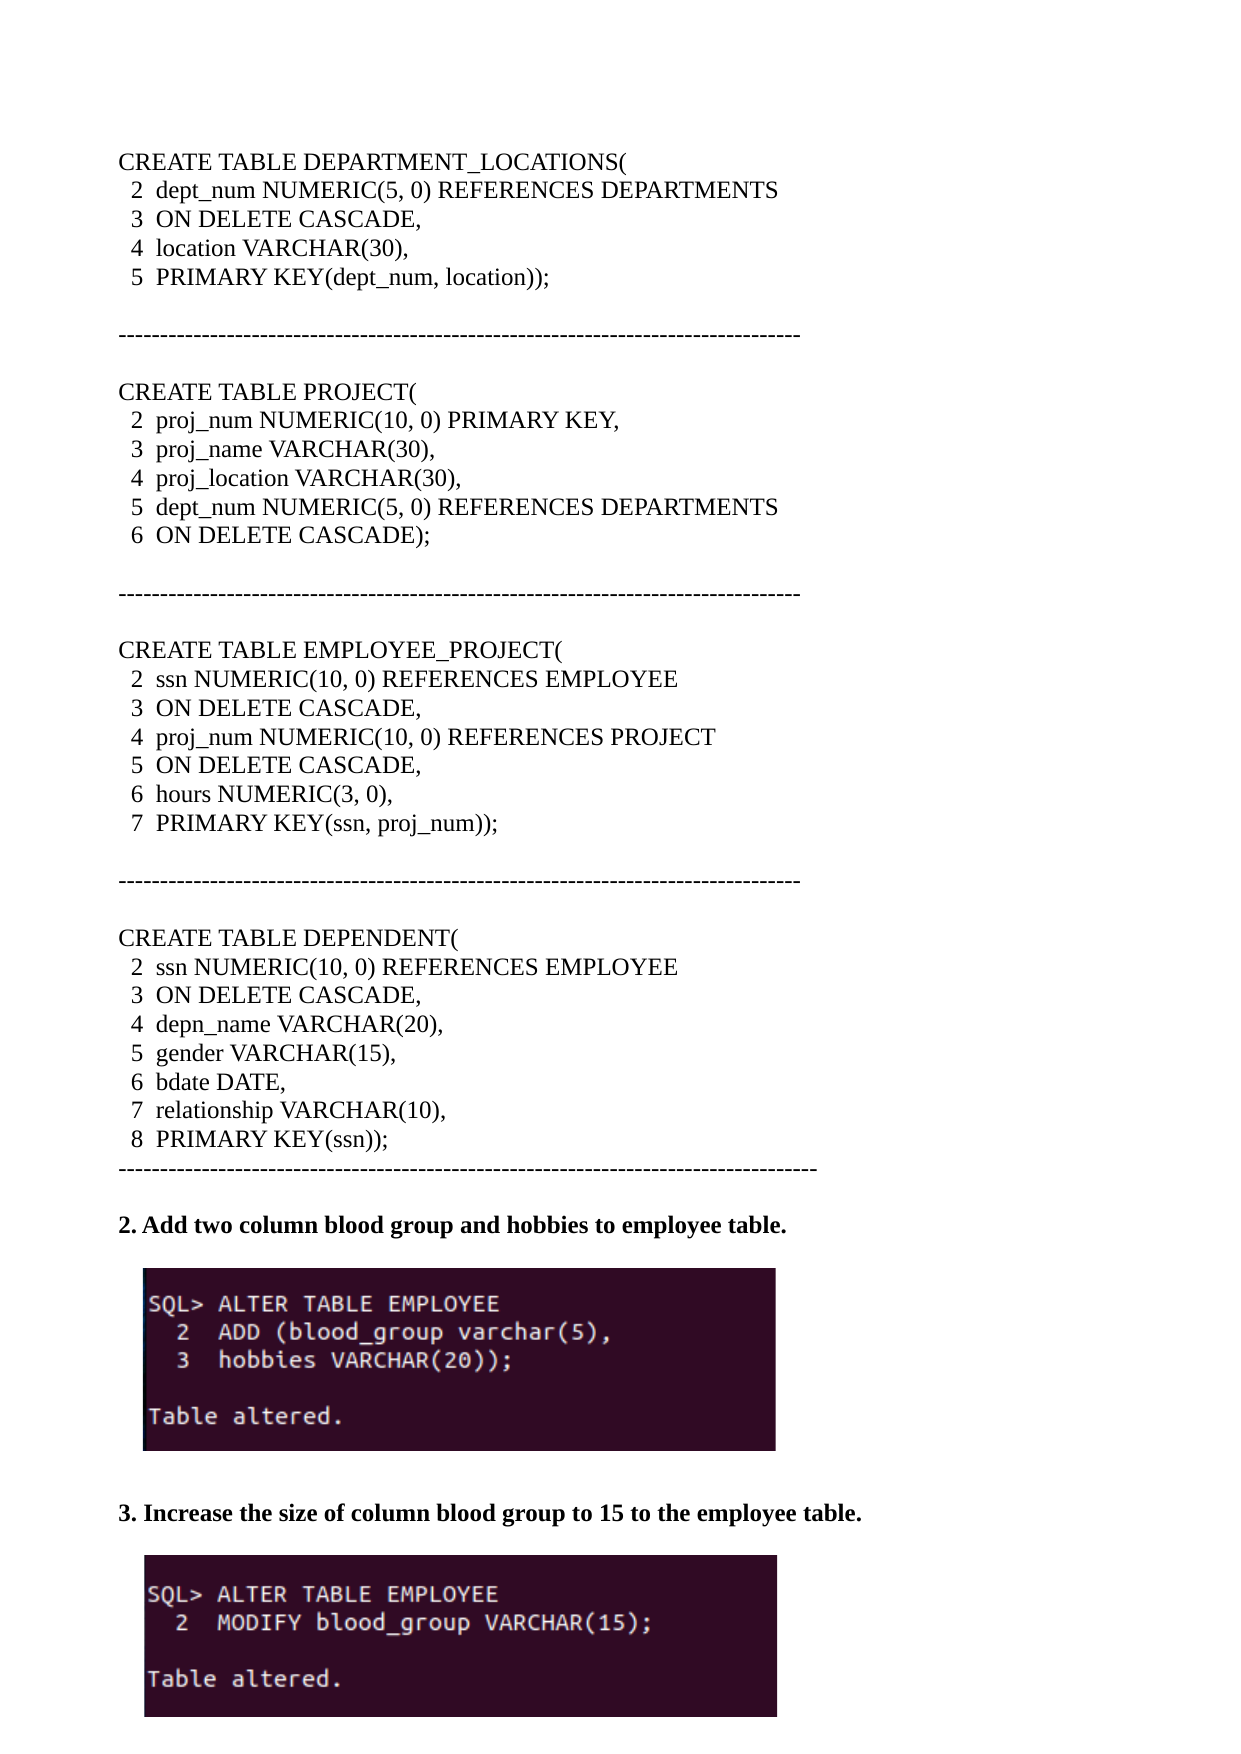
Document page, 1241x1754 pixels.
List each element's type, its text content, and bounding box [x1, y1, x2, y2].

text 6 ON DELETE CASCADE); [118, 521, 1122, 549]
text 3 proj_name VARCHAR(30), [118, 434, 1122, 463]
text 5 ON DELETE CASCADE, [118, 751, 1122, 779]
picture [142, 1268, 776, 1451]
text 5 dept_num NUMERIC(5, 0) REFERENCES DEPARTMENTS [118, 492, 1122, 521]
text CREATE TABLE DEPARTMENT_LOCATIONS( [118, 147, 1122, 176]
text 2 ssn NUMERIC(10, 0) REFERENCES EMPLOYEE [118, 664, 1122, 693]
text 3 ON DELETE CASCADE, [118, 204, 1122, 233]
text CREATE TABLE PROJECT( [118, 377, 1122, 406]
text ---------------------------------------------------------------------------------- [118, 866, 1122, 894]
text 7 PRIMARY KEY(ssn, proj_num)); [118, 808, 1122, 837]
text 2 ssn NUMERIC(10, 0) REFERENCES EMPLOYEE [118, 952, 1122, 981]
text 6 hours NUMERIC(3, 0), [118, 779, 1122, 808]
text 8 PRIMARY KEY(ssn)); [118, 1124, 1122, 1153]
text ------------------------------------------------------------------------------------ [118, 1153, 1122, 1182]
text 5 PRIMARY KEY(dept_num, location)); [118, 262, 1122, 291]
text ---------------------------------------------------------------------------------- [118, 319, 1122, 348]
text 4 proj_location VARCHAR(30), [118, 463, 1122, 492]
text CREATE TABLE DEPENDENT( [118, 923, 1122, 952]
text 6 bdate DATE, [118, 1067, 1122, 1096]
text 4 proj_num NUMERIC(10, 0) REFERENCES PROJECT [118, 722, 1122, 751]
text 3 ON DELETE CASCADE, [118, 981, 1122, 1009]
text 7 relationship VARCHAR(10), [118, 1096, 1122, 1124]
text CREATE TABLE EMPLOYEE_PROJECT( [118, 636, 1122, 664]
text 2 proj_num NUMERIC(10, 0) PRIMARY KEY, [118, 406, 1122, 434]
text 3 ON DELETE CASCADE, [118, 693, 1122, 722]
text 2 dept_num NUMERIC(5, 0) REFERENCES DEPARTMENTS [118, 176, 1122, 204]
text 4 depn_name VARCHAR(20), [118, 1009, 1122, 1038]
picture [144, 1555, 778, 1717]
text 4 location VARCHAR(30), [118, 233, 1122, 262]
text 3. Increase the size of column blood group to 15 to the employee table. [118, 1498, 1122, 1527]
text 5 gender VARCHAR(15), [118, 1038, 1122, 1067]
text 2. Add two column blood group and hobbies to employee table. [118, 1211, 1122, 1239]
text ---------------------------------------------------------------------------------- [118, 578, 1122, 607]
